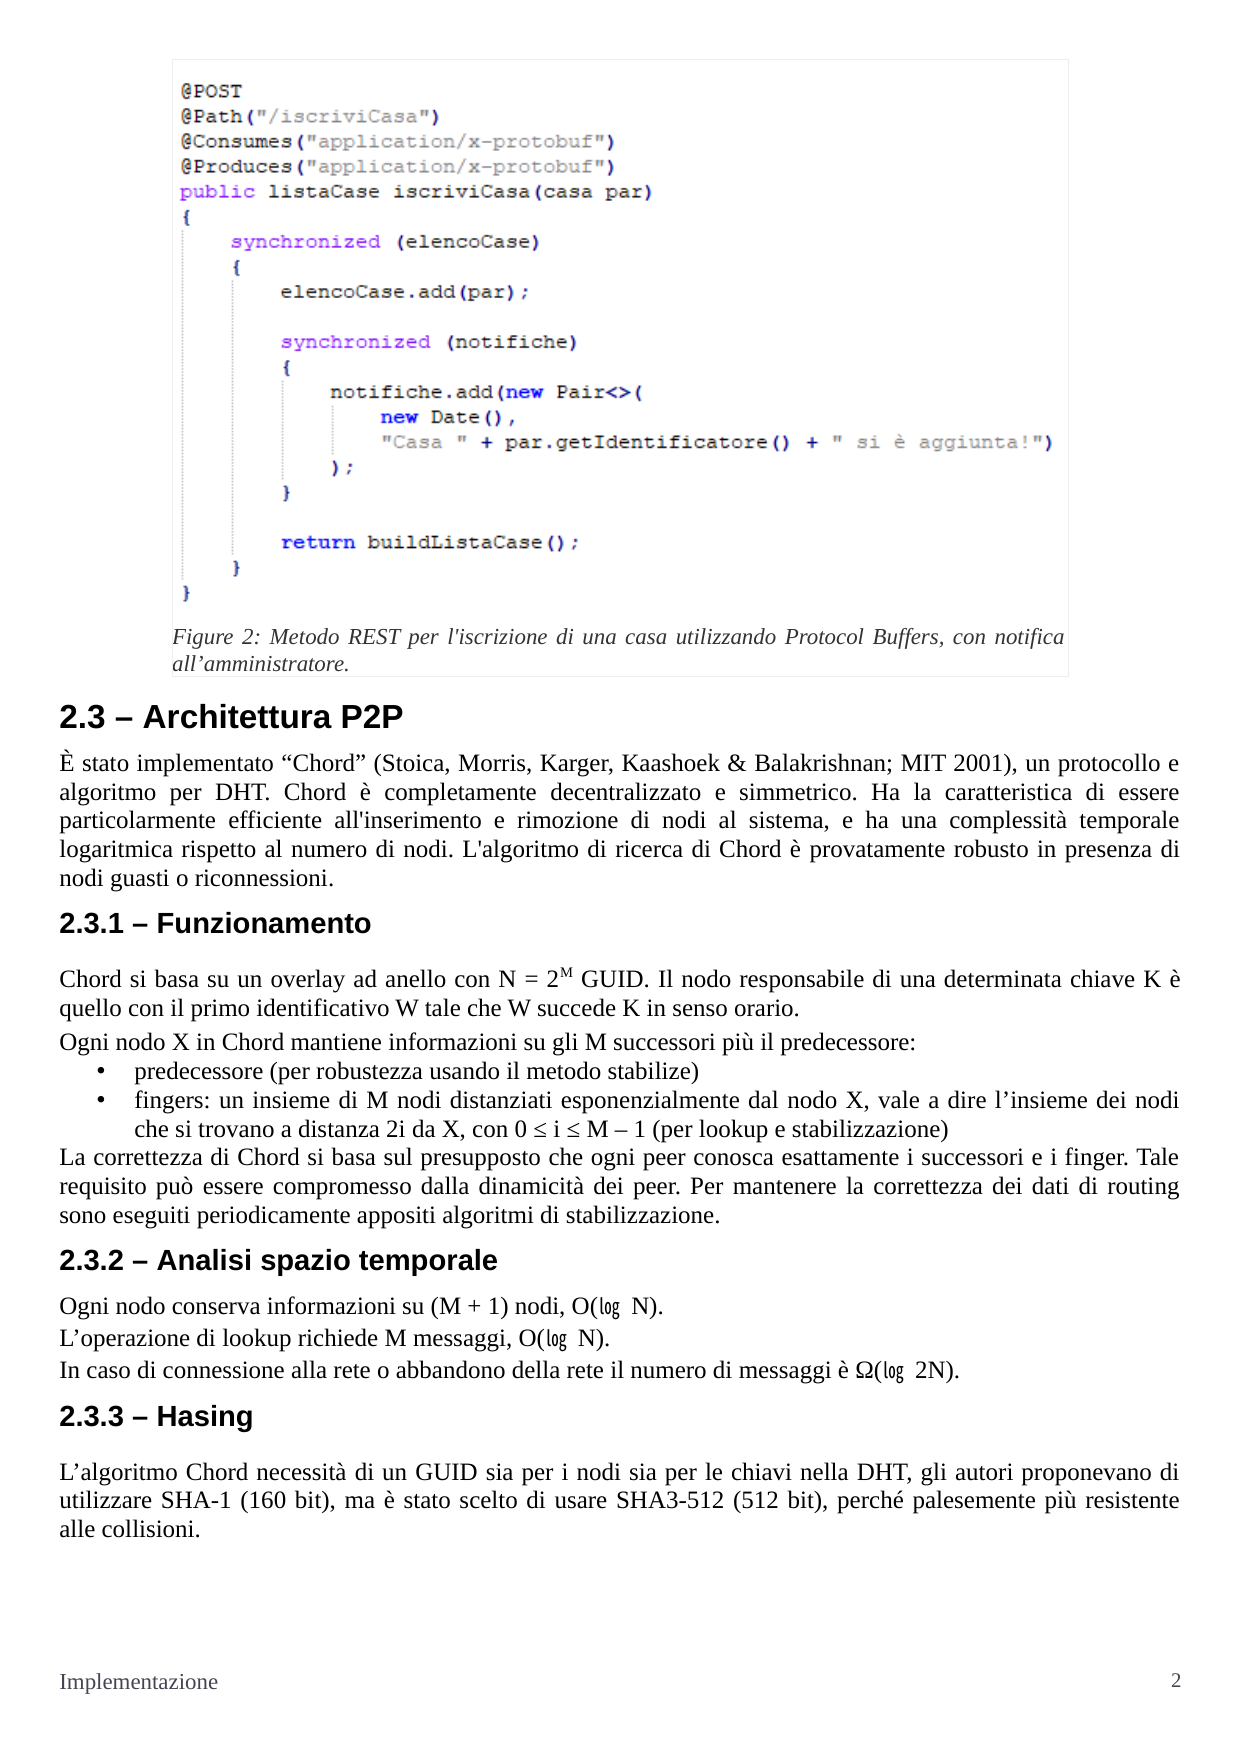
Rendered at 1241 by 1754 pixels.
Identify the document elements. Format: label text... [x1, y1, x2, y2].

subtitle Architettura P2P [59, 697, 1181, 735]
subtitle Hasing [59, 1399, 1181, 1432]
subtitle Funzionamento [59, 906, 1181, 940]
text È stato implementato “Chord” (Stoica, Morris, Karger, Kaashoek & Balakrishnan; MIT 2001), un protocollo e algoritmo per DHT. Chord è completamente decentralizzato e simmetrico. Ha la caratteristica di essere particolarmente efficiente all'inserimento e rimozione di nodi al sistema, e ha una complessità temporale logaritmica rispetto al numero di nodi. L'algoritmo di ricerca di Chord è provatamente robusto in presenza di nodi guasti o riconnessioni. [59, 748, 1181, 892]
text Chord si basa su un overlay ad anello con N = 2M GUID. Il nodo responsabile di una determinata chiave K è quello con il primo identificativo W tale che W succede K in senso orario. [59, 964, 1181, 1022]
text L’operazione di lookup richiede M messaggi, O(㏒ N). [59, 1321, 1181, 1353]
list predecessore (per robustezza usando il metodo stabilize) [97, 1056, 1181, 1085]
text In caso di connessione alla rete o abbandono della rete il numero di messaggi è Ω(㏒ 2N). [59, 1353, 1181, 1384]
list fingers: un insieme di M nodi distanziati esponenzialmente dal nodo X, vale a dire l’insieme dei nodi che si trovano a distanza 2i da X, con 0 ≤ i ≤ M – 1 (per lookup e stabilizzazione) [97, 1085, 1181, 1142]
picture [173, 71, 1068, 619]
text Ogni nodo conserva informazioni su (M + 1) nodi, O(㏒ N). [59, 1289, 1181, 1321]
text La correttezza di Chord si basa sul presupposto che ogni peer conosca esattamente i successori e i finger. Tale requisito può essere compromesso dalla dinamicità dei peer. Per mantenere la correttezza dei dati di routing sono eseguiti periodicamente appositi algoritmi di stabilizzazione. [59, 1142, 1181, 1229]
text Figure 2: Metodo REST per l'iscrizione di una casa utilizzando Protocol Buffers, con notifica all’amministratore. [173, 619, 1068, 676]
subtitle Analisi spazio temporale [59, 1243, 1181, 1277]
text L’algoritmo Chord necessità di un GUID sia per i nodi sia per le chiavi nella DHT, gli autori proponevano di utilizzare SHA-1 (160 bit), ma è stato scelto di usare SHA3-512 (512 bit), perché palesemente più resistente alle collisioni. [59, 1457, 1181, 1543]
text Ogni nodo X in Chord mantiene informazioni su gli M successori più il predecessore: [59, 1027, 1181, 1056]
